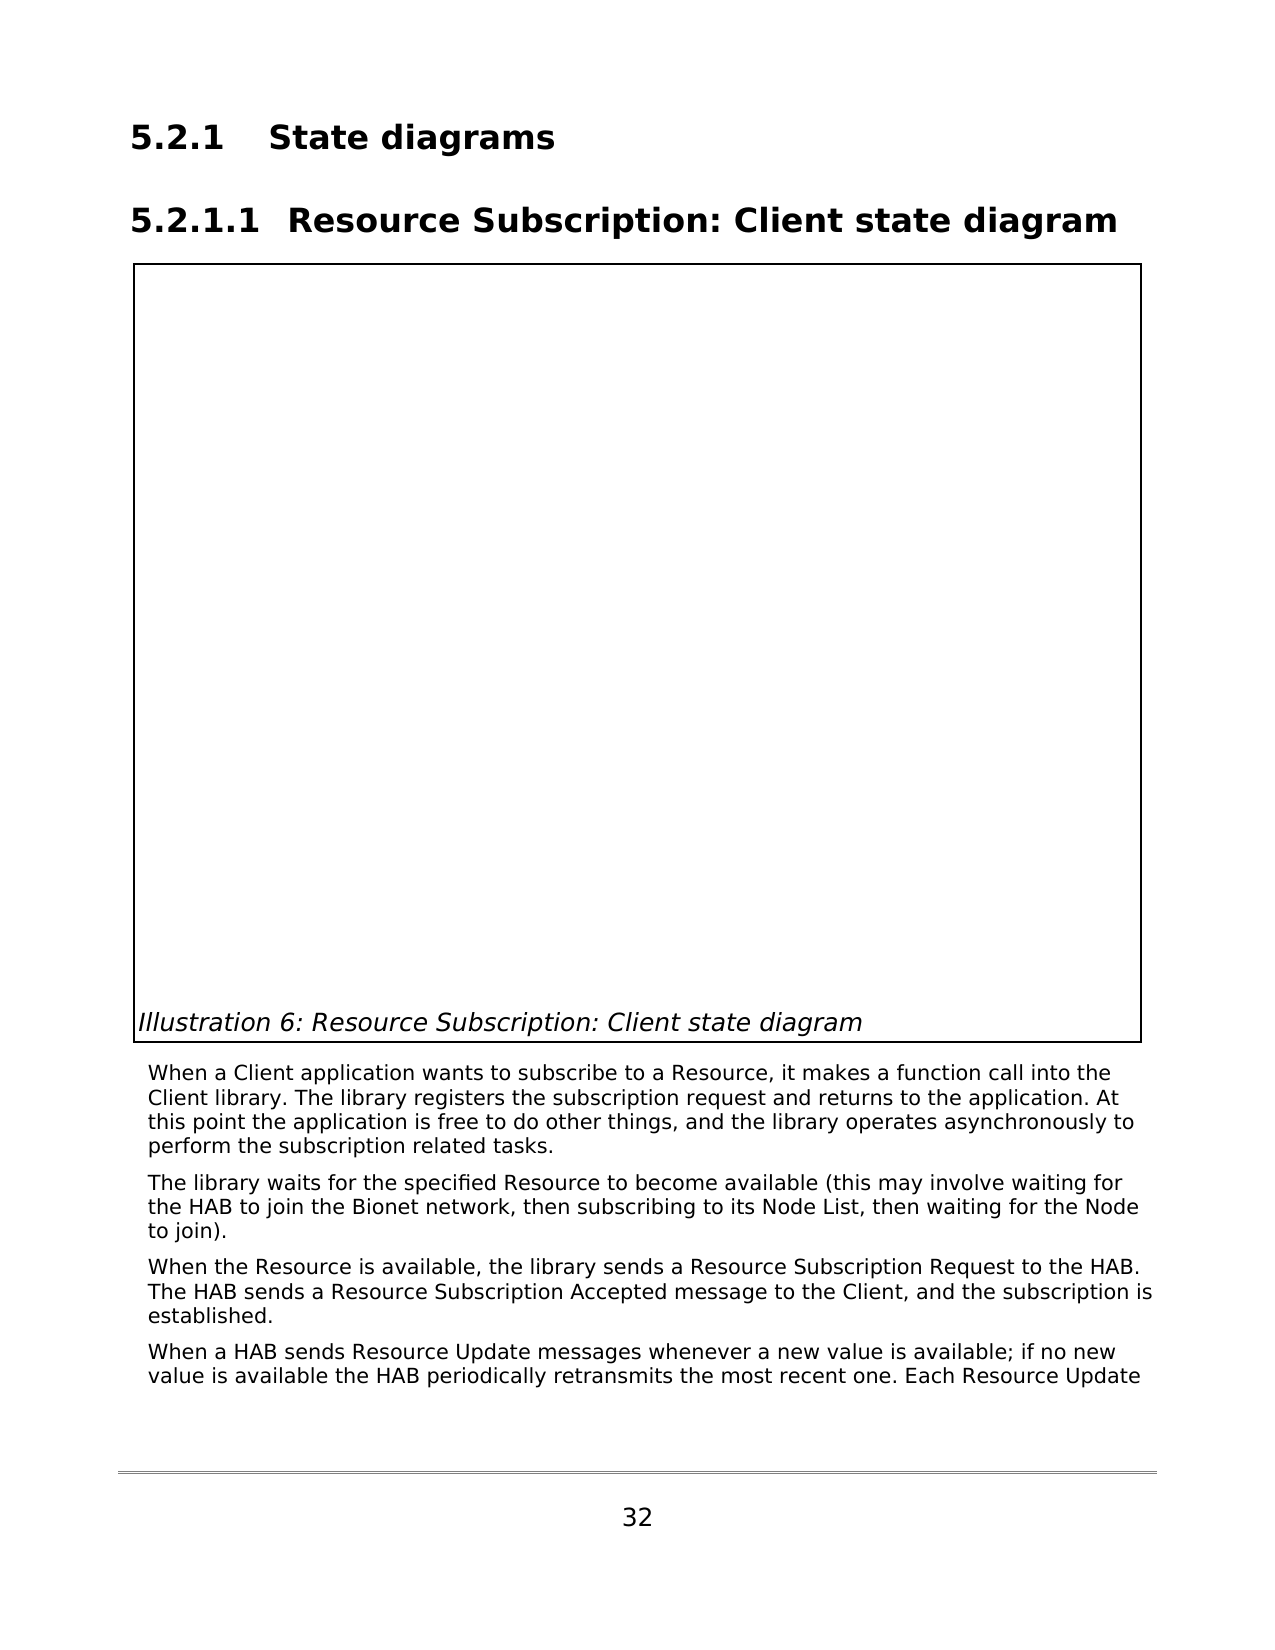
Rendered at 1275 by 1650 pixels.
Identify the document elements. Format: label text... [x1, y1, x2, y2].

subtitle Resource Subscription: Client state diagram [118, 202, 1157, 241]
text When a HAB sends Resource Update messages whenever a new value is available; if no new value is available the HAB periodically retransmits the most recent one. Each Resource Update [148, 1340, 1157, 1389]
text Illustration 6: Resource Subscription: Client state diagram [138, 281, 1137, 1038]
text The library waits for the specified Resource to become available (this may involve waiting for the HAB to join the Bionet network, then subscribing to its Node List, then waiting for the Node to join). [148, 1171, 1157, 1243]
subtitle State diagrams [118, 118, 1157, 157]
text When a Client application wants to subscribe to a Resource, it makes a function call into the Client library. The library registers the subscription request and returns to the application. At this point the application is free to do other things, and the library operates asynchronously to perform the subscription related tasks. [148, 1061, 1157, 1158]
text When the Resource is available, the library sends a Resource Subscription Request to the HAB. The HAB sends a Resource Subscription Accepted message to the Client, and the subscription is established. [148, 1255, 1157, 1328]
